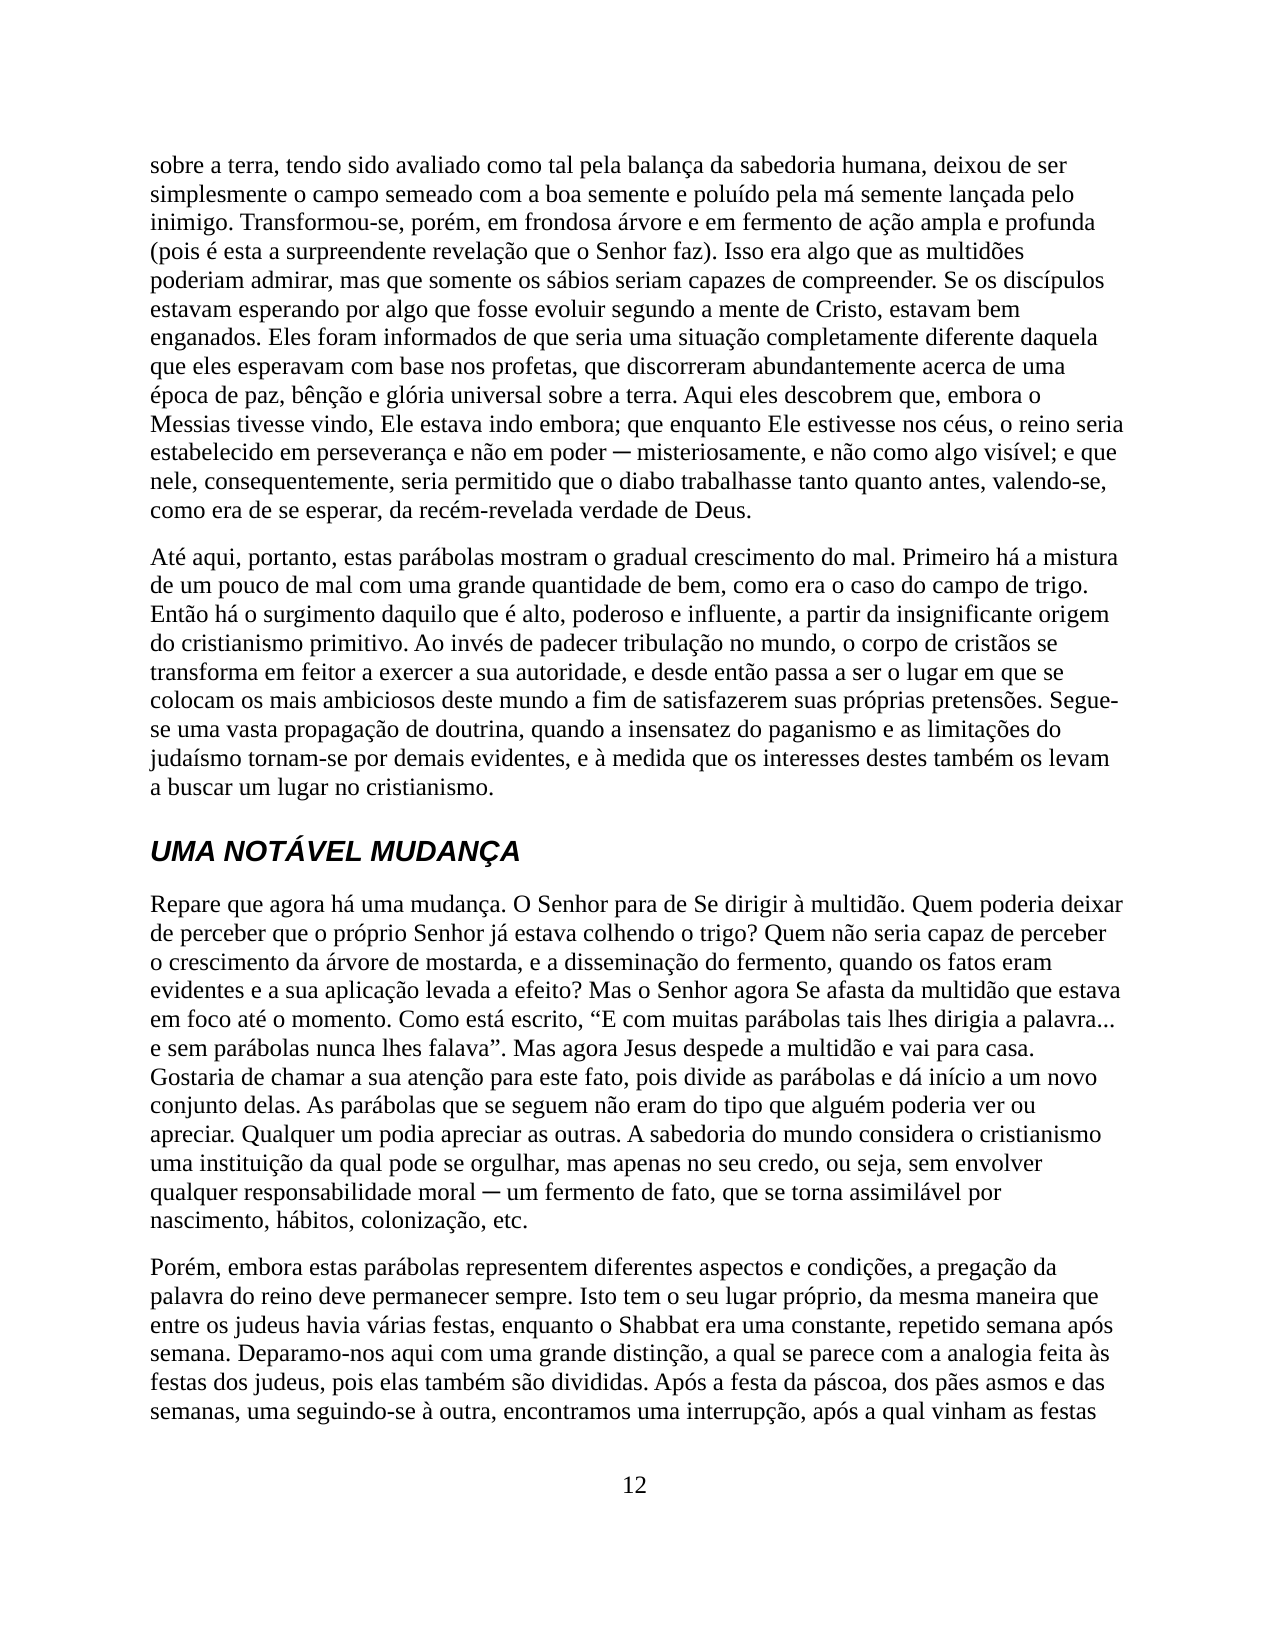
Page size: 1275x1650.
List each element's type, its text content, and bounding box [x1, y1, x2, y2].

text Repare que agora há uma mudança. O Senhor para de Se dirigir à multidão. Quem poderia deixar de perceber que o próprio Senhor já estava colhendo o trigo? Quem não seria capaz de perceber o crescimento da árvore de mostarda, e a disseminação do fermento, quando os fatos eram evidentes e a sua aplicação levada a efeito? Mas o Senhor agora Se afasta da multidão que estava em foco até o momento. Como está escrito, “E com muitas parábolas tais lhes dirigia a palavra... e sem parábolas nunca lhes falava”. Mas agora Jesus despede a multidão e vai para casa. Gostaria de chamar a sua atenção para este fato, pois divide as parábolas e dá início a um novo conjunto delas. As parábolas que se seguem não eram do tipo que alguém poderia ver ou apreciar. Qualquer um podia apreciar as outras. A sabedoria do mundo considera o cristianismo uma instituição da qual pode se orgulhar, mas apenas no seu credo, ou seja, sem envolver qualquer responsabilidade moral ─ um fermento de fato, que se torna assimilável por nascimento, hábitos, colonização, etc. [150, 889, 1125, 1234]
subtitle UMA NOTÁVEL MUDANÇA [150, 834, 1125, 868]
text sobre a terra, tendo sido avaliado como tal pela balança da sabedoria humana, deixou de ser simplesmente o campo semeado com a boa semente e poluído pela má semente lançada pelo inimigo. Transformou-se, porém, em frondosa árvore e em fermento de ação ampla e profunda (pois é esta a surpreendente revelação que o Senhor faz). Isso era algo que as multidões poderiam admirar, mas que somente os sábios seriam capazes de compreender. Se os discípulos estavam esperando por algo que fosse evoluir segundo a mente de Cristo, estavam bem enganados. Eles foram informados de que seria uma situação completamente diferente daquela que eles esperavam com base nos profetas, que discorreram abundantemente acerca de uma época de paz, bênção e glória universal sobre a terra. Aqui eles descobrem que, embora o Messias tivesse vindo, Ele estava indo embora; que enquanto Ele estivesse nos céus, o reino seria estabelecido em perseverança e não em poder ─ misteriosamente, e não como algo visível; e que nele, consequentemente, seria permitido que o diabo trabalhasse tanto quanto antes, valendo-se, como era de se esperar, da recém-revelada verdade de Deus. [150, 150, 1125, 524]
text Porém, embora estas parábolas representem diferentes aspectos e condições, a pregação da palavra do reino deve permanecer sempre. Isto tem o seu lugar próprio, da mesma maneira que entre os judeus havia várias festas, enquanto o Shabbat era uma constante, repetido semana após semana. Deparamo-nos aqui com uma grande distinção, a qual se parece com a analogia feita às festas dos judeus, pois elas também são divididas. Após a festa da páscoa, dos pães asmos e das semanas, uma seguindo-se à outra, encontramos uma interrupção, após a qual vinham as festas [150, 1252, 1125, 1425]
text Até aqui, portanto, estas parábolas mostram o gradual crescimento do mal. Primeiro há a mistura de um pouco de mal com uma grande quantidade de bem, como era o caso do campo de trigo. Então há o surgimento daquilo que é alto, poderoso e influente, a partir da insignificante origem do cristianismo primitivo. Ao invés de padecer tribulação no mundo, o corpo de cristãos se transforma em feitor a exercer a sua autoridade, e desde então passa a ser o lugar em que se colocam os mais ambiciosos deste mundo a fim de satisfazerem suas próprias pretensões. Segue-se uma vasta propagação de doutrina, quando a insensatez do paganismo e as limitações do judaísmo tornam-se por demais evidentes, e à medida que os interesses destes também os levam a buscar um lugar no cristianismo. [150, 542, 1125, 800]
